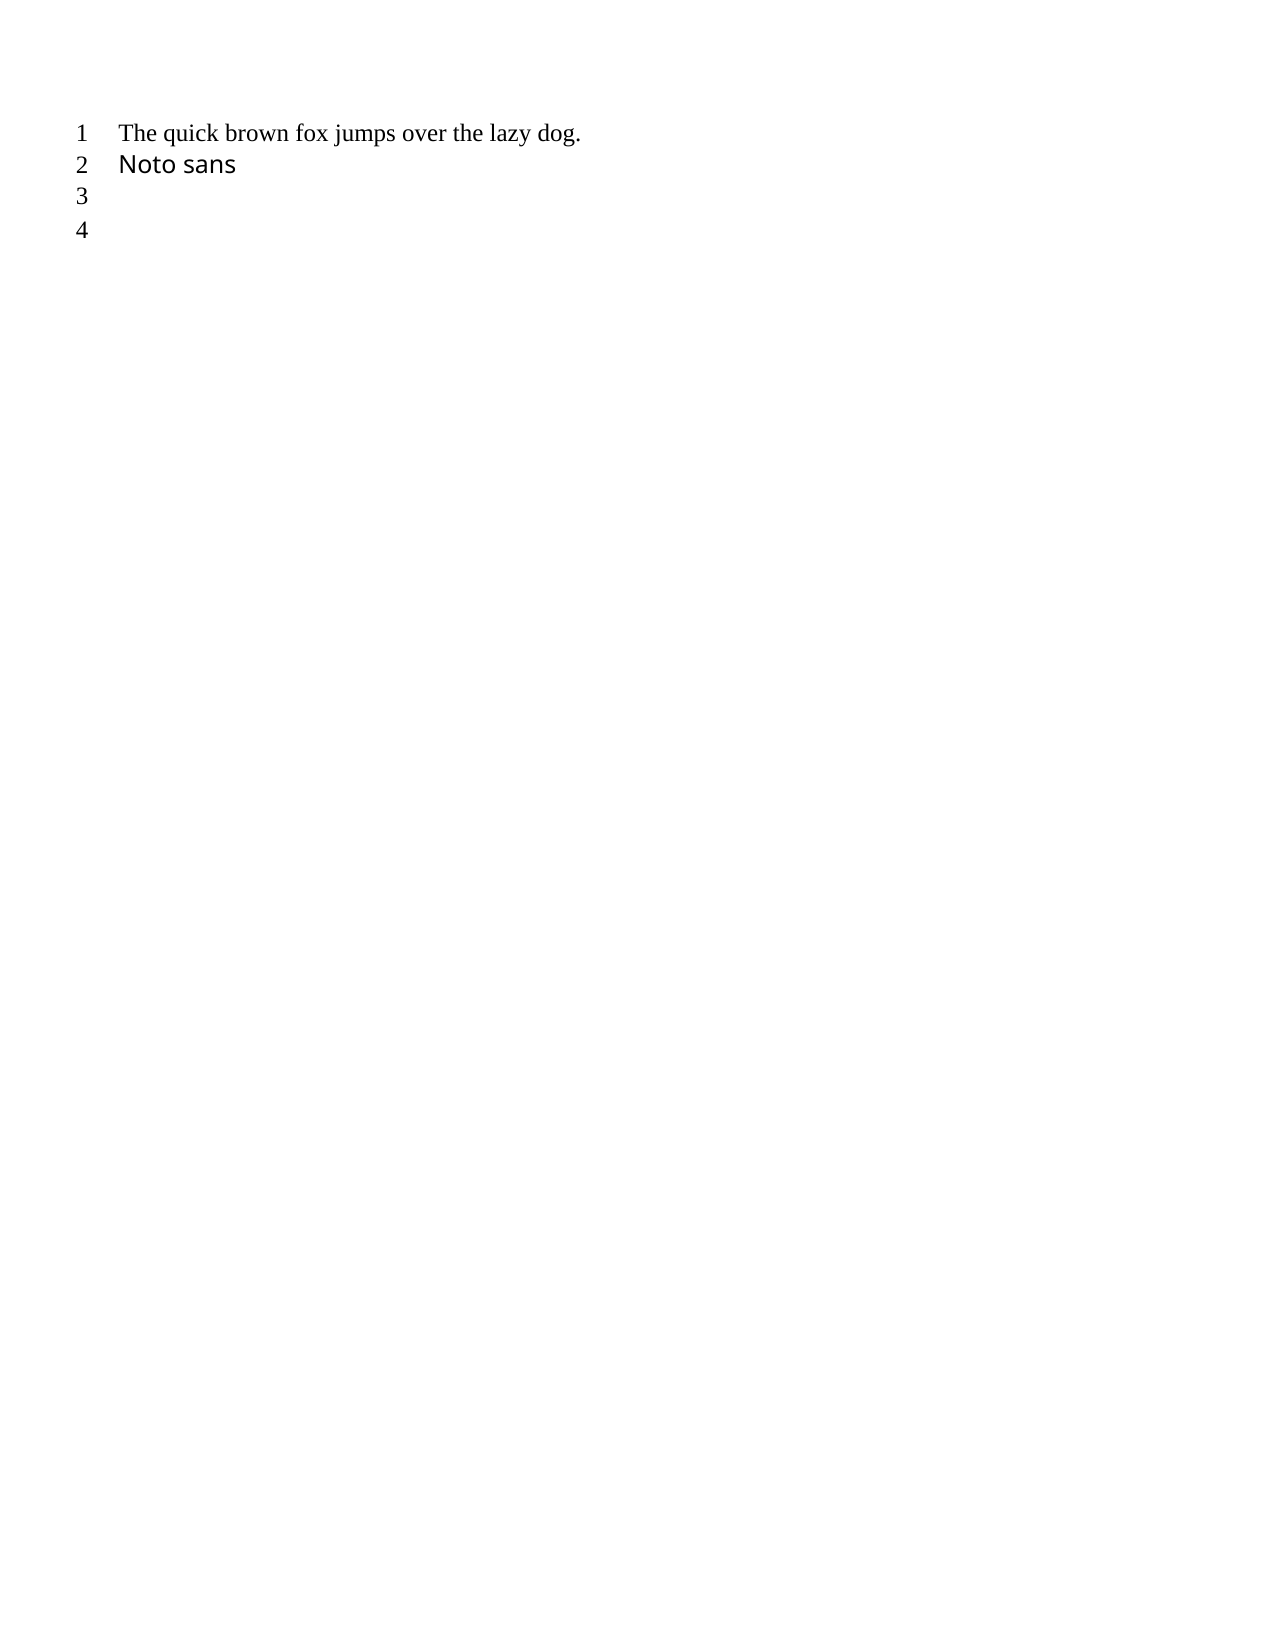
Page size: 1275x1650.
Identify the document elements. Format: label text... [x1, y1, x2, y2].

text The quick brown fox jumps over the lazy dog. [118, 118, 1157, 147]
text Noto sans [118, 147, 1157, 181]
